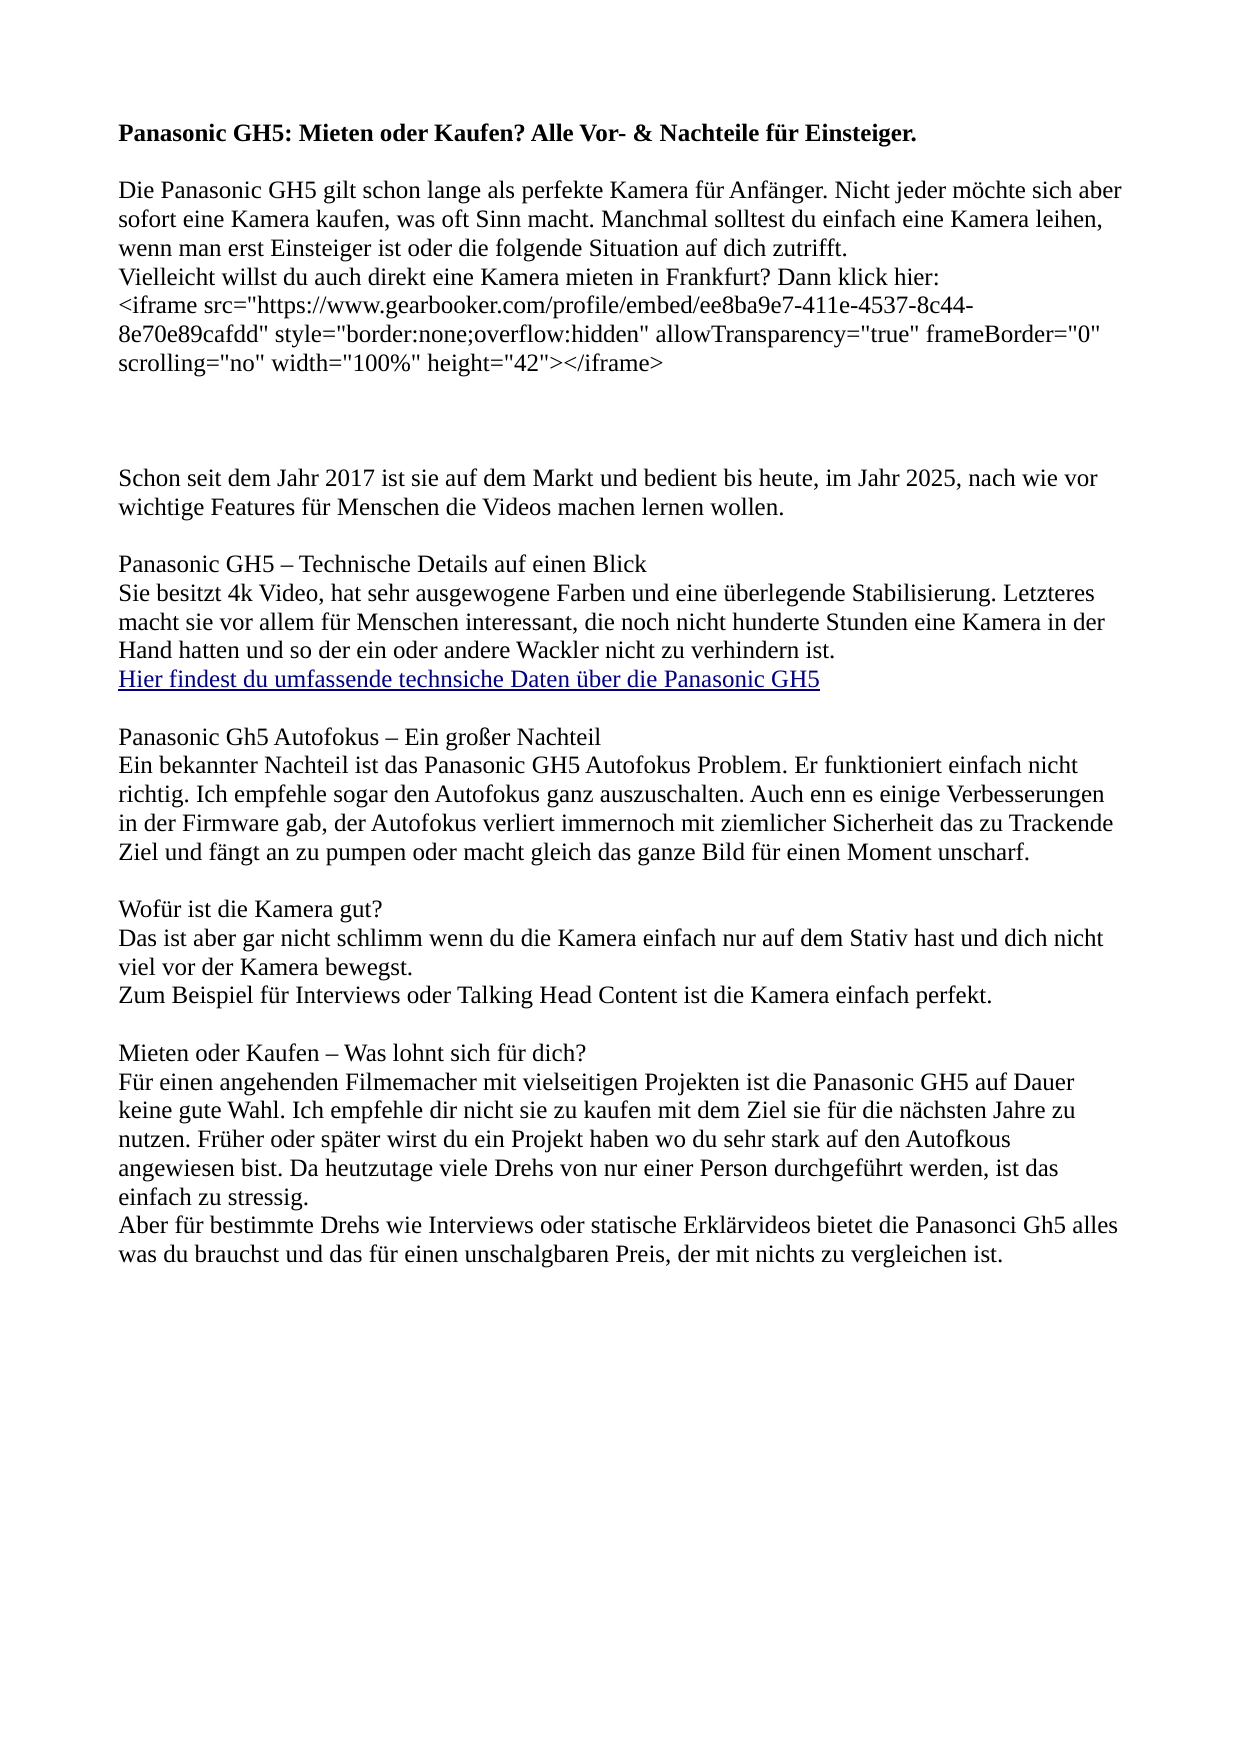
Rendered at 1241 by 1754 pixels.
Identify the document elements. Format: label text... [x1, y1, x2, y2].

text Vielleicht willst du auch direkt eine Kamera mieten in Frankfurt? Dann klick hier: <iframe src="https://www.gearbooker.com/profile/embed/ee8ba9e7-411e-4537-8c44-8e70e89cafdd" style="border:none;overflow:hidden" allowTransparency="true" frameBorder="0" scrolling="no" width="100%" height="42"></iframe> [118, 262, 1122, 377]
text Für einen angehenden Filmemacher mit vielseitigen Projekten ist die Panasonic GH5 auf Dauer keine gute Wahl. Ich empfehle dir nicht sie zu kaufen mit dem Ziel sie für die nächsten Jahre zu nutzen. Früher oder später wirst du ein Projekt haben wo du sehr stark auf den Autofkous angewiesen bist. Da heutzutage viele Drehs von nur einer Person durchgeführt werden, ist das einfach zu stressig. [118, 1067, 1122, 1211]
text Mieten oder Kaufen – Was lohnt sich für dich? [118, 1038, 1122, 1067]
text Schon seit dem Jahr 2017 ist sie auf dem Markt und bedient bis heute, im Jahr 2025, nach wie vor wichtige Features für Menschen die Videos machen lernen wollen. [118, 463, 1122, 521]
text Aber für bestimmte Drehs wie Interviews oder statische Erklärvideos bietet die Panasonci Gh5 alles was du brauchst und das für einen unschalgbaren Preis, der mit nichts zu vergleichen ist. [118, 1211, 1122, 1268]
text Hier findest du umfassende technsiche Daten über die Panasonic GH5 [118, 664, 1122, 693]
text Ein bekannter Nachteil ist das Panasonic GH5 Autofokus Problem. Er funktioniert einfach nicht richtig. Ich empfehle sogar den Autofokus ganz auszuschalten. Auch enn es einige Verbesserungen in der Firmware gab, der Autofokus verliert immernoch mit ziemlicher Sicherheit das zu Trackende Ziel und fängt an zu pumpen oder macht gleich das ganze Bild für einen Moment unscharf. [118, 751, 1122, 866]
text Wofür ist die Kamera gut? Das ist aber gar nicht schlimm wenn du die Kamera einfach nur auf dem Stativ hast und dich nicht viel vor der Kamera bewegst. [118, 894, 1122, 981]
text Die Panasonic GH5 gilt schon lange als perfekte Kamera für Anfänger. Nicht jeder möchte sich aber sofort eine Kamera kaufen, was oft Sinn macht. Manchmal solltest du einfach eine Kamera leihen, wenn man erst Einsteiger ist oder die folgende Situation auf dich zutrifft. [118, 176, 1122, 262]
text Panasonic Gh5 Autofokus – Ein großer Nachteil [118, 722, 1122, 751]
text Panasonic GH5 – Technische Details auf einen Blick [118, 549, 1122, 578]
text Zum Beispiel für Interviews oder Talking Head Content ist die Kamera einfach perfekt. [118, 981, 1122, 1009]
text Sie besitzt 4k Video, hat sehr ausgewogene Farben und eine überlegende Stabilisierung. Letzteres macht sie vor allem für Menschen interessant, die noch nicht hunderte Stunden eine Kamera in der Hand hatten und so der ein oder andere Wackler nicht zu verhindern ist. [118, 578, 1122, 664]
text Panasonic GH5: Mieten oder Kaufen? Alle Vor- & Nachteile für Einsteiger. [118, 118, 1122, 147]
